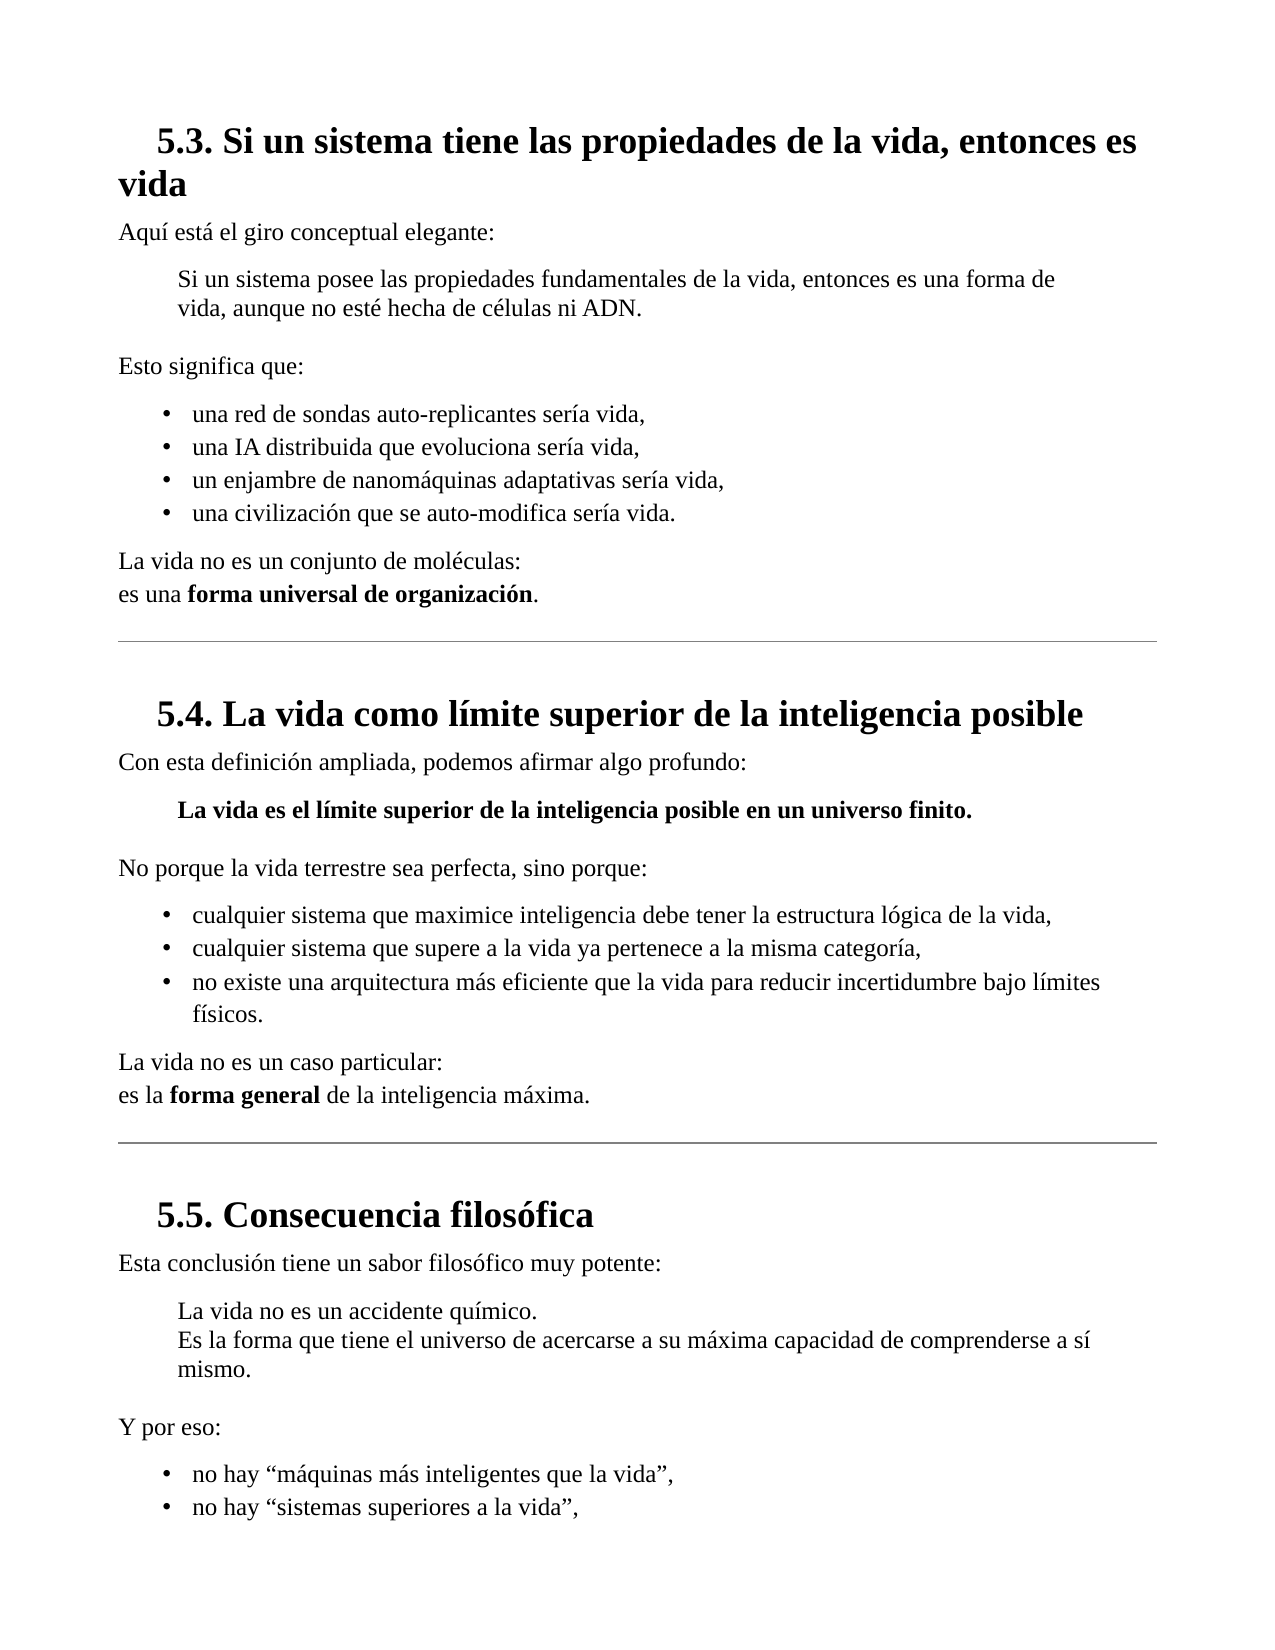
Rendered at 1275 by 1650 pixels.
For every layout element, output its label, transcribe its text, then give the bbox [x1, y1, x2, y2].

list no existe una arquitectura más eficiente que la vida para reducir incertidumbre bajo límites físicos. [162, 967, 1157, 1028]
text Y por eso: [118, 1412, 1157, 1441]
subtitle 🔷 5.3. Si un sistema tiene las propiedades de la vida, entonces es vida [118, 118, 1157, 204]
subtitle 🔷 5.4. La vida como límite superior de la inteligencia posible [118, 691, 1157, 734]
text La vida no es un caso particular: es la forma general de la inteligencia máxima. [118, 1047, 1157, 1109]
list una red de sondas auto-replicantes sería vida, [162, 399, 1157, 428]
text Si un sistema posee las propiedades fundamentales de la vida, entonces es una forma de vida, aunque no esté hecha de células ni ADN. [177, 264, 1098, 322]
list un enjambre de nanomáquinas adaptativas sería vida, [162, 465, 1157, 494]
text La vida no es un accidente químico. Es la forma que tiene el universo de acercarse a su máxima capacidad de comprenderse a sí mismo. [177, 1296, 1098, 1382]
list no hay “máquinas más inteligentes que la vida”, [162, 1459, 1157, 1488]
text La vida no es un conjunto de moléculas: es una forma universal de organización. [118, 546, 1157, 607]
list una civilización que se auto-modifica sería vida. [162, 498, 1157, 527]
text Con esta definición ampliada, podemos afirmar algo profundo: [118, 747, 1157, 776]
text Esto significa que: [118, 351, 1157, 380]
text La vida es el límite superior de la inteligencia posible en un universo finito. [177, 795, 1098, 823]
subtitle 🔷 5.5. Consecuencia filosófica [118, 1193, 1157, 1236]
text Esta conclusión tiene un sabor filosófico muy potente: [118, 1248, 1157, 1277]
list no hay “sistemas superiores a la vida”, [162, 1492, 1157, 1521]
text No porque la vida terrestre sea perfecta, sino porque: [118, 853, 1157, 882]
list cualquier sistema que maximice inteligencia debe tener la estructura lógica de la vida, [162, 901, 1157, 929]
list una IA distribuida que evoluciona sería vida, [162, 432, 1157, 461]
text Aquí está el giro conceptual elegante: [118, 217, 1157, 246]
list cualquier sistema que supere a la vida ya pertenece a la misma categoría, [162, 933, 1157, 962]
